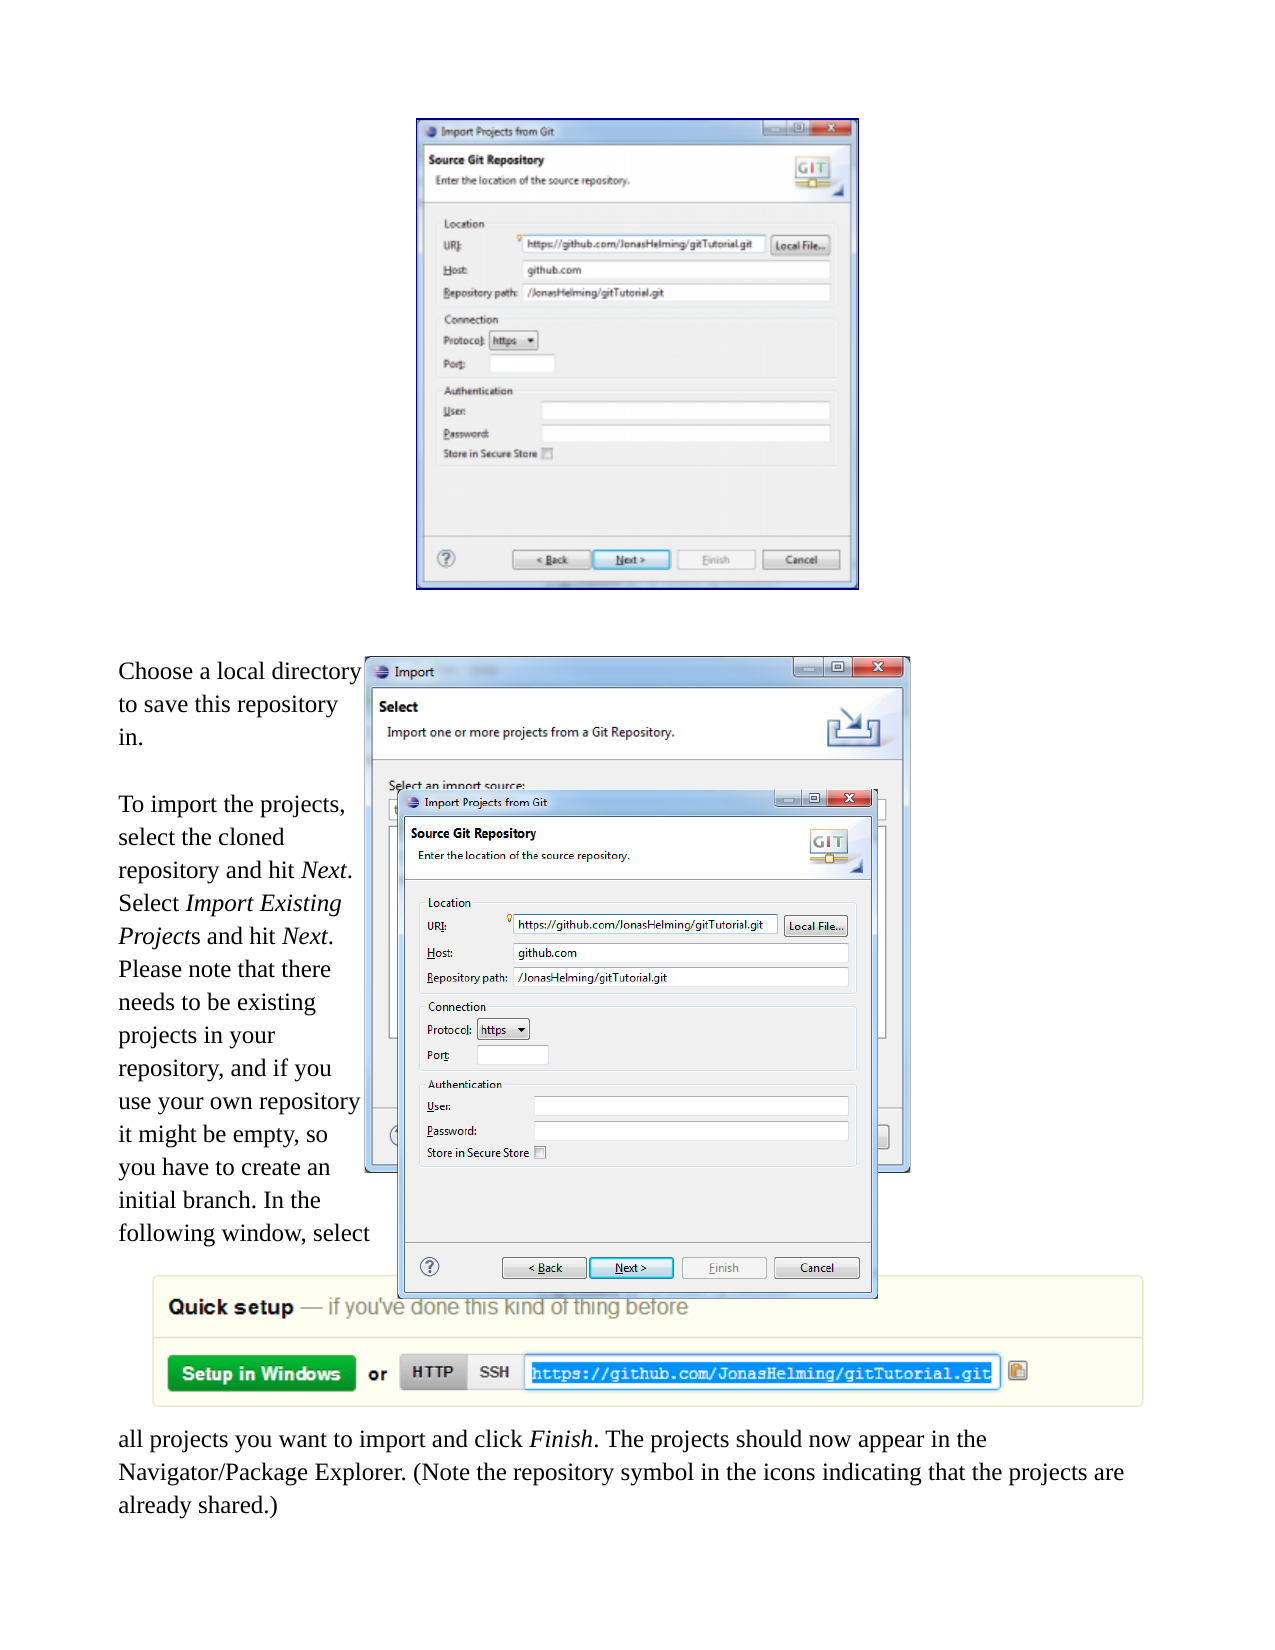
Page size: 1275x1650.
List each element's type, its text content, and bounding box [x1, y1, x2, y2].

text Choose a local directory to save this repository in. [118, 656, 364, 751]
text To import the projects, select the cloned repository and hit Next. Select Import Existing Projects and hit Next. Please note that there needs to be existing projects in your repository, and if you use your own repository it might be empty, so you have to create an initial branch. In the following window, select all projects you want to import and click Finish. The projects should now appear in the Navigator/Package Explorer. (Note the repository symbol in the icons indicating that the projects are already shared.) [118, 789, 1157, 1518]
picture [133, 656, 1173, 1424]
text [911, 656, 1157, 751]
picture [417, 120, 858, 588]
